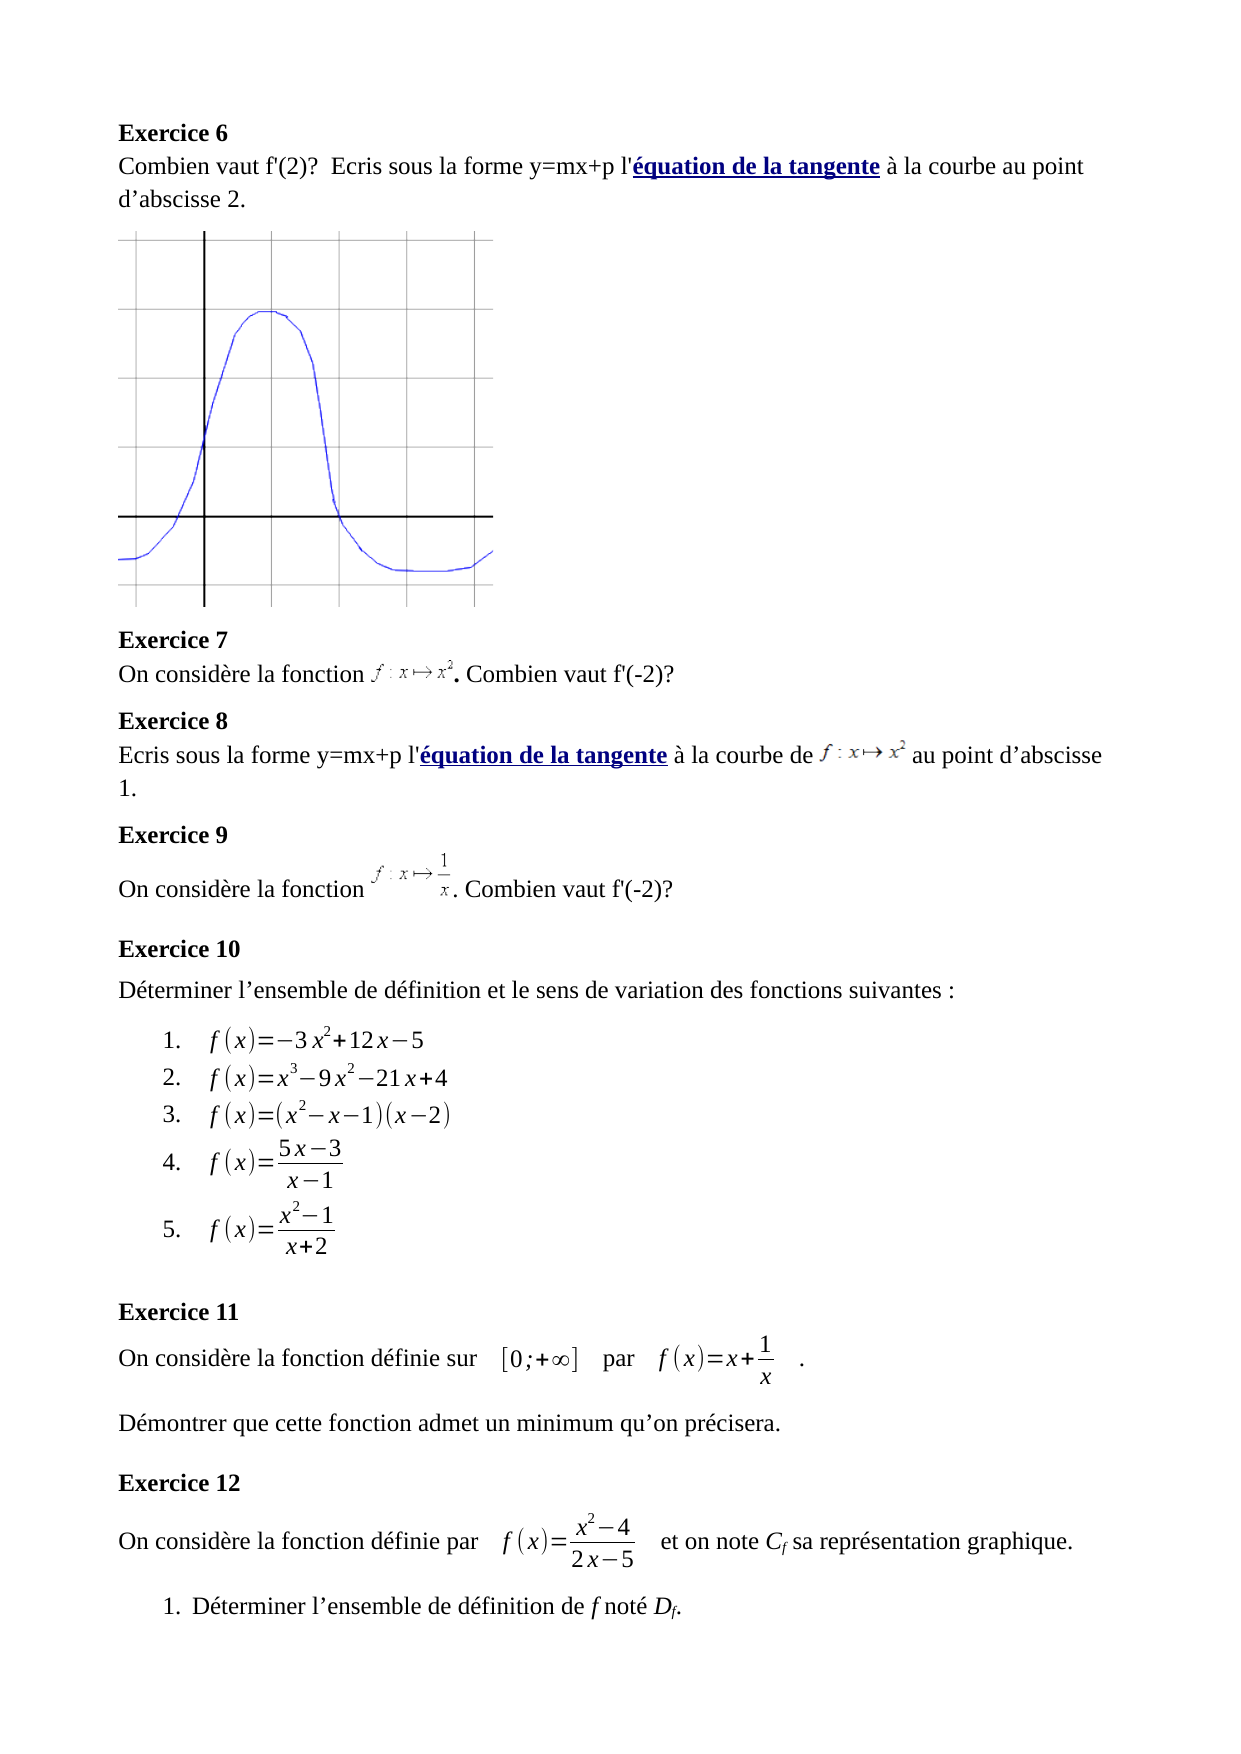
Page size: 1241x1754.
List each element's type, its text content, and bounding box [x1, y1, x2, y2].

text Exercice 9 On considère la fonction . Combien vaut f'(-2)? [118, 820, 1122, 902]
picture [118, 231, 494, 607]
list Déterminer l’ensemble de définition de f noté Df. [162, 1591, 1122, 1619]
text On considère la fonction définie par et on note Cf sa représentation graphique. [118, 1509, 1122, 1572]
text On considère la fonction définie sur par . [118, 1330, 1122, 1389]
text Déterminer l’ensemble de définition et le sens de variation des fonctions suivantes : [118, 975, 1122, 1004]
picture [370, 853, 453, 897]
text Démontrer que cette fonction admet un minimum qu’on précisera. [118, 1408, 1122, 1437]
picture [370, 660, 454, 682]
text Exercice 11 [118, 1297, 1122, 1326]
subtitle Exercice 12 [118, 1468, 1122, 1497]
text Exercice 7 On considère la fonction . Combien vaut f'(-2)? [118, 626, 1122, 687]
text Exercice 8 Ecris sous la forme y=mx+p l'équation de la tangente à la courbe de au point d’abscisse 1. [118, 706, 1122, 801]
text Exercice 6 Combien vaut f'(2)? Ecris sous la forme y=mx+p l'équation de la tangente à la courbe au point d’abscisse 2. [118, 118, 1122, 213]
subtitle Exercice 10 [118, 934, 1122, 963]
picture [819, 739, 906, 763]
